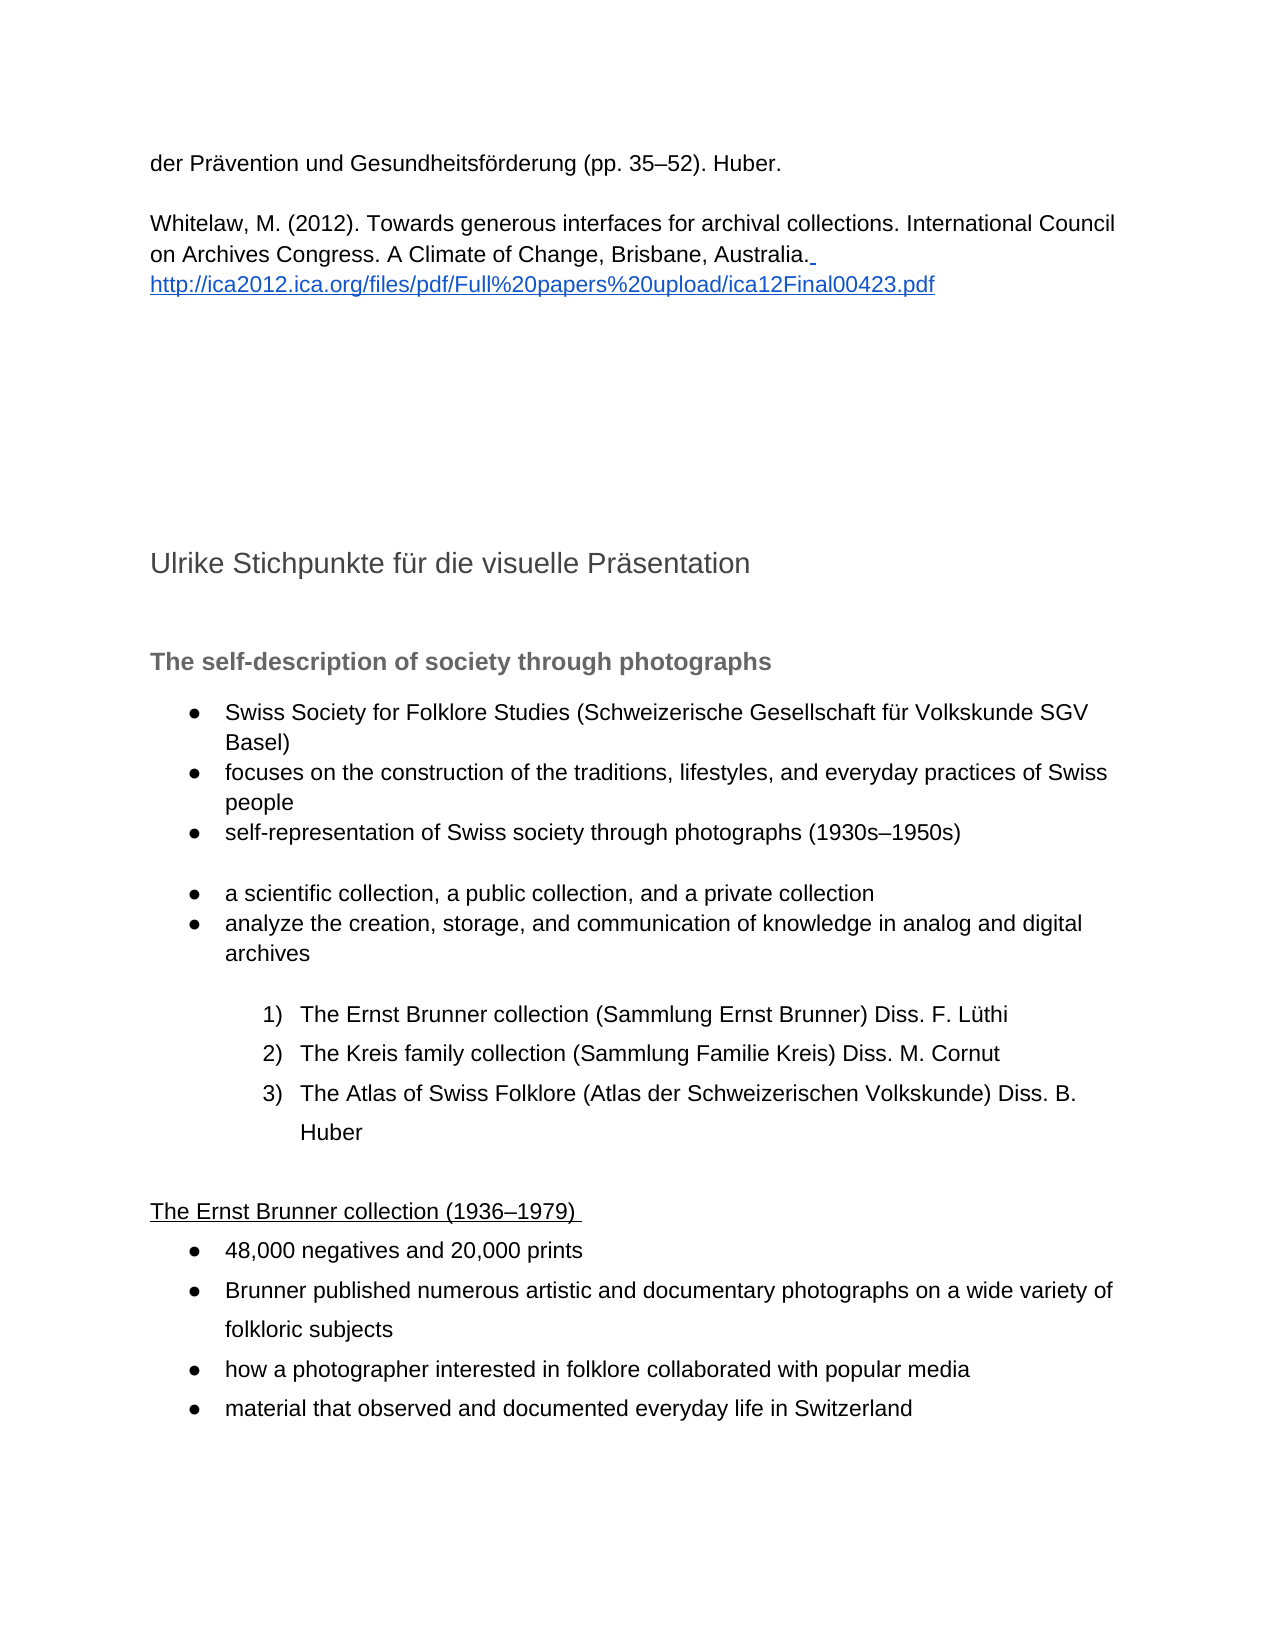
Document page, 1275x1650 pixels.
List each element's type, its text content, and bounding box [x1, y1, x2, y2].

list material that observed and documented everyday life in Switzerland [187, 1395, 1125, 1422]
list analyze the creation, storage, and communication of knowledge in analog and digital archives [187, 910, 1125, 967]
text The Ernst Brunner collection (1936–1979) [150, 1198, 1125, 1224]
list Brunner published numerous artistic and documentary photographs on a wide variety of folkloric subjects [187, 1277, 1125, 1343]
list a scientific collection, a public collection, and a private collection [187, 880, 1125, 906]
text Whitelaw, M. (2012). Towards generous interfaces for archival collections. International Council on Archives Congress. A Climate of Change, Brisbane, Australia. http://ica2012.ica.org/files/pdf/Full%20papers%20upload/ica12Final00423.pdf [150, 210, 1125, 297]
subtitle Ulrike Stichpunkte für die visuelle Präsentation [150, 546, 1125, 579]
list The Ernst Brunner collection (Sammlung Ernst Brunner) Diss. F. Lüthi [262, 1001, 1125, 1027]
list The Atlas of Swiss Folklore (Atlas der Schweizerischen Volkskunde) Diss. B. Huber [262, 1079, 1125, 1145]
list self-representation of Swiss society through photographs (1930s–1950s) [187, 819, 1125, 846]
text der Prävention und Gesundheitsförderung (pp. 35–52). Huber. [150, 150, 1125, 176]
list how a photographer interested in folklore collaborated with popular media [187, 1356, 1125, 1382]
list 48,000 negatives and 20,000 prints [187, 1237, 1125, 1264]
list The Kreis family collection (Sammlung Familie Kreis) Diss. M. Cornut [262, 1040, 1125, 1066]
list focuses on the construction of the traditions, lifestyles, and everyday practices of Swiss people [187, 759, 1125, 816]
list Swiss Society for Folklore Studies (Schweizerische Gesellschaft für Volkskunde SGV Basel) [187, 698, 1125, 755]
subtitle The self-description of society through photographs [150, 647, 1125, 676]
